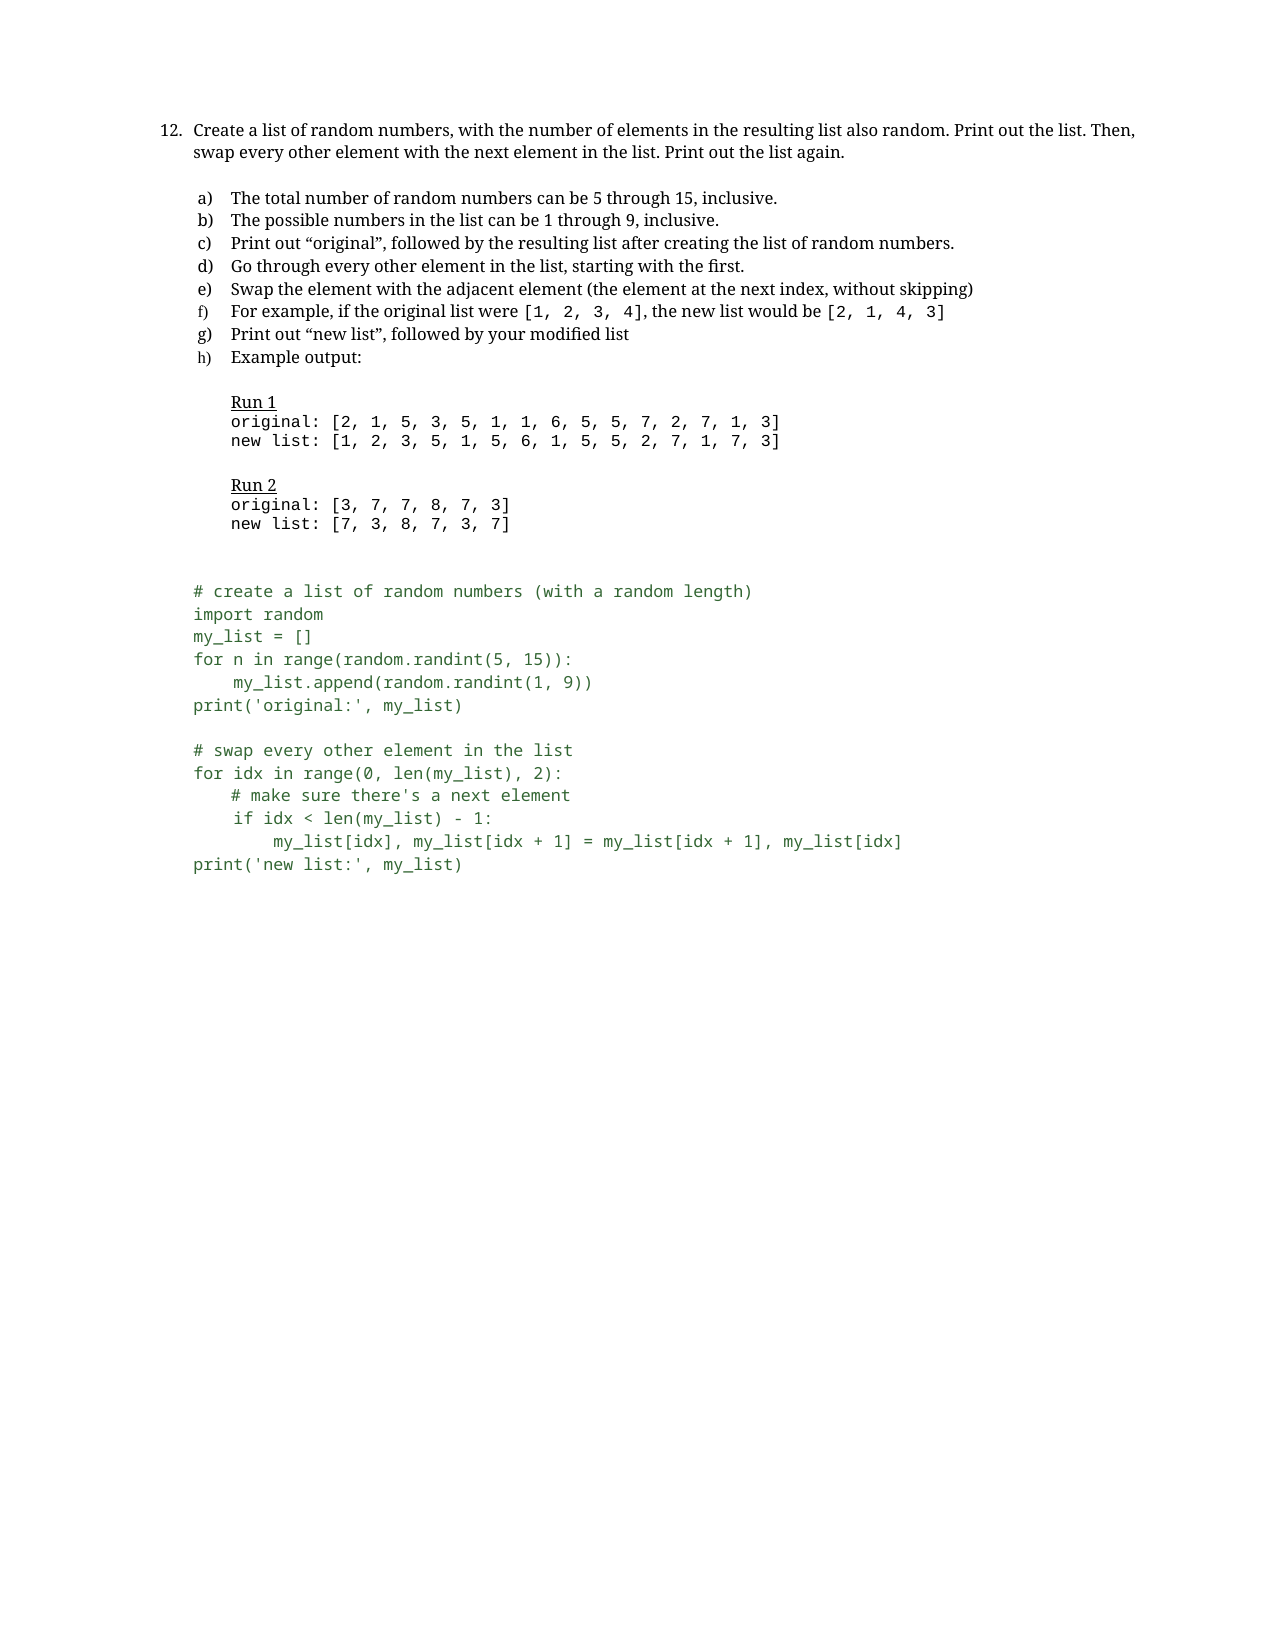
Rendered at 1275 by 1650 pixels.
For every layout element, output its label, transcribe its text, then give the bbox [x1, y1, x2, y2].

list Example output: Run 1 original: [2, 1, 5, 3, 5, 1, 1, 6, 5, 5, 7, 2, 7, 1, 3] [193, 345, 1157, 432]
list my_list.append(random.randint(1, 9)) [156, 671, 1157, 693]
list Print out “new list”, followed by your modified list [193, 323, 1157, 345]
list new list: [7, 3, 8, 7, 3, 7] [193, 515, 1157, 534]
list Swap the element with the adjacent element (the element at the next index, without skipping) [193, 277, 1157, 300]
list # swap every other element in the list [156, 739, 1157, 761]
list original: [3, 7, 7, 8, 7, 3] [193, 497, 1157, 515]
list Go through every other element in the list, starting with the first. [193, 254, 1157, 277]
list my_list = [] [156, 625, 1157, 648]
list for n in range(random.randint(5, 15)): [156, 648, 1157, 671]
list Print out “original”, followed by the resulting list after creating the list of random numbers. [193, 232, 1157, 254]
list The possible numbers in the list can be 1 through 9, inclusive. [193, 209, 1157, 232]
list print('new list:', my_list) [156, 852, 1157, 875]
list import random [156, 602, 1157, 625]
list if idx < len(my_list) - 1: [156, 807, 1157, 829]
list print('original:', my_list) [156, 693, 1157, 716]
list Run 2 [193, 474, 1157, 497]
list # create a list of random numbers (with a random length) [156, 580, 1157, 602]
list my_list[idx], my_list[idx + 1] = my_list[idx + 1], my_list[idx] [156, 829, 1157, 852]
list The total number of random numbers can be 5 through 15, inclusive. [193, 186, 1157, 209]
list Create a list of random numbers, with the number of elements in the resulting list also random. Print out the list. Then, swap every other element with the next element in the list. Print out the list again. [156, 118, 1157, 186]
list new list: [1, 2, 3, 5, 1, 5, 6, 1, 5, 5, 2, 7, 1, 7, 3] [193, 432, 1157, 451]
list # make sure there's a next element [193, 784, 1157, 807]
list For example, if the original list were [1, 2, 3, 4], the new list would be [2, 1, 4, 3] [193, 300, 1157, 323]
list for idx in range(0, len(my_list), 2): [156, 761, 1157, 784]
